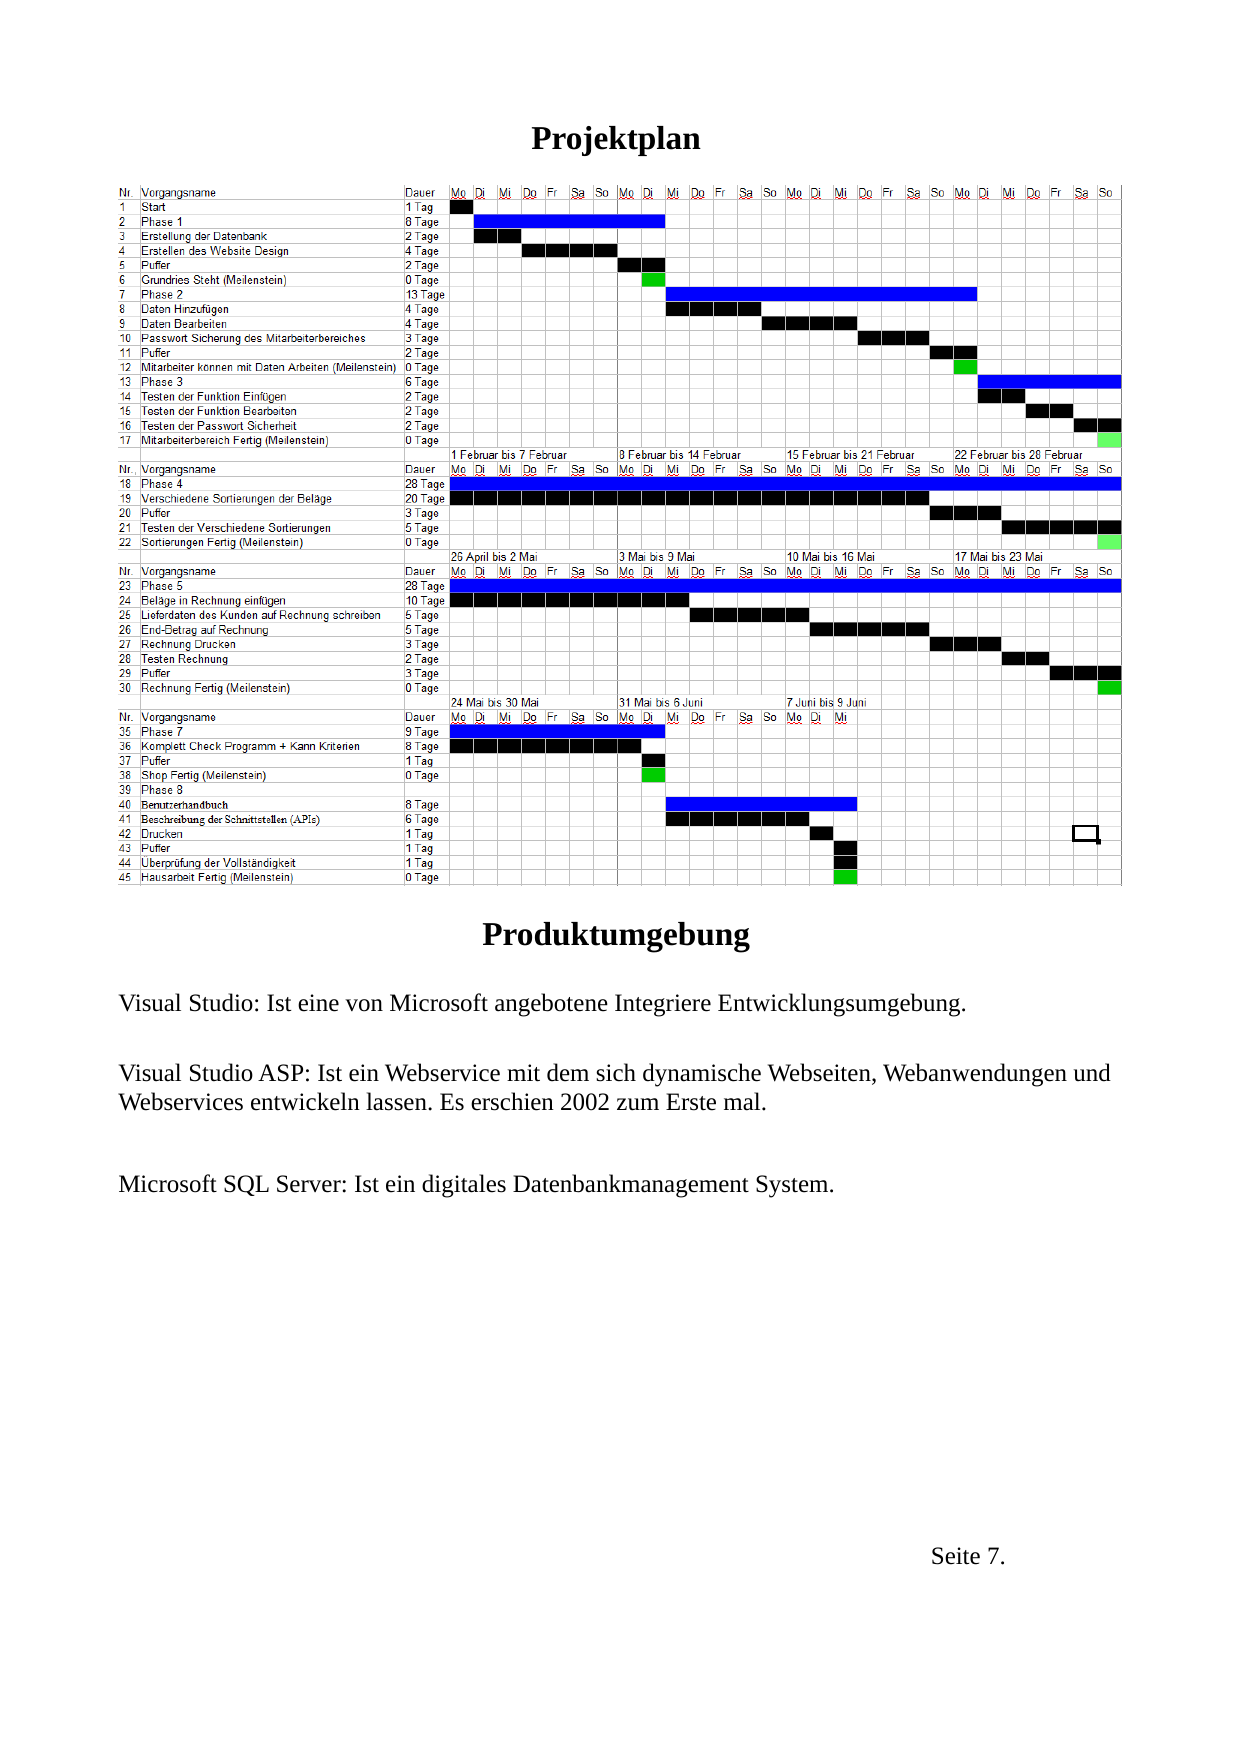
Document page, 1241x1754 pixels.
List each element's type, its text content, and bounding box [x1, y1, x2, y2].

picture [118, 185, 1123, 886]
text Produktumgebung [118, 914, 1122, 952]
text Projektplan [118, 118, 1122, 156]
text Microsoft SQL Server: Ist ein digitales Datenbankmanagement System. [118, 1169, 1122, 1198]
text Visual Studio ASP: Ist ein Webservice mit dem sich dynamische Webseiten, Webanwendungen und Webservices entwickeln lassen. Es erschien 2002 zum Erste mal. [118, 1058, 1122, 1116]
text Seite 7. [118, 1541, 1122, 1569]
text Visual Studio: Ist eine von Microsoft angebotene Integriere Entwicklungsumgebung. [118, 988, 1122, 1017]
